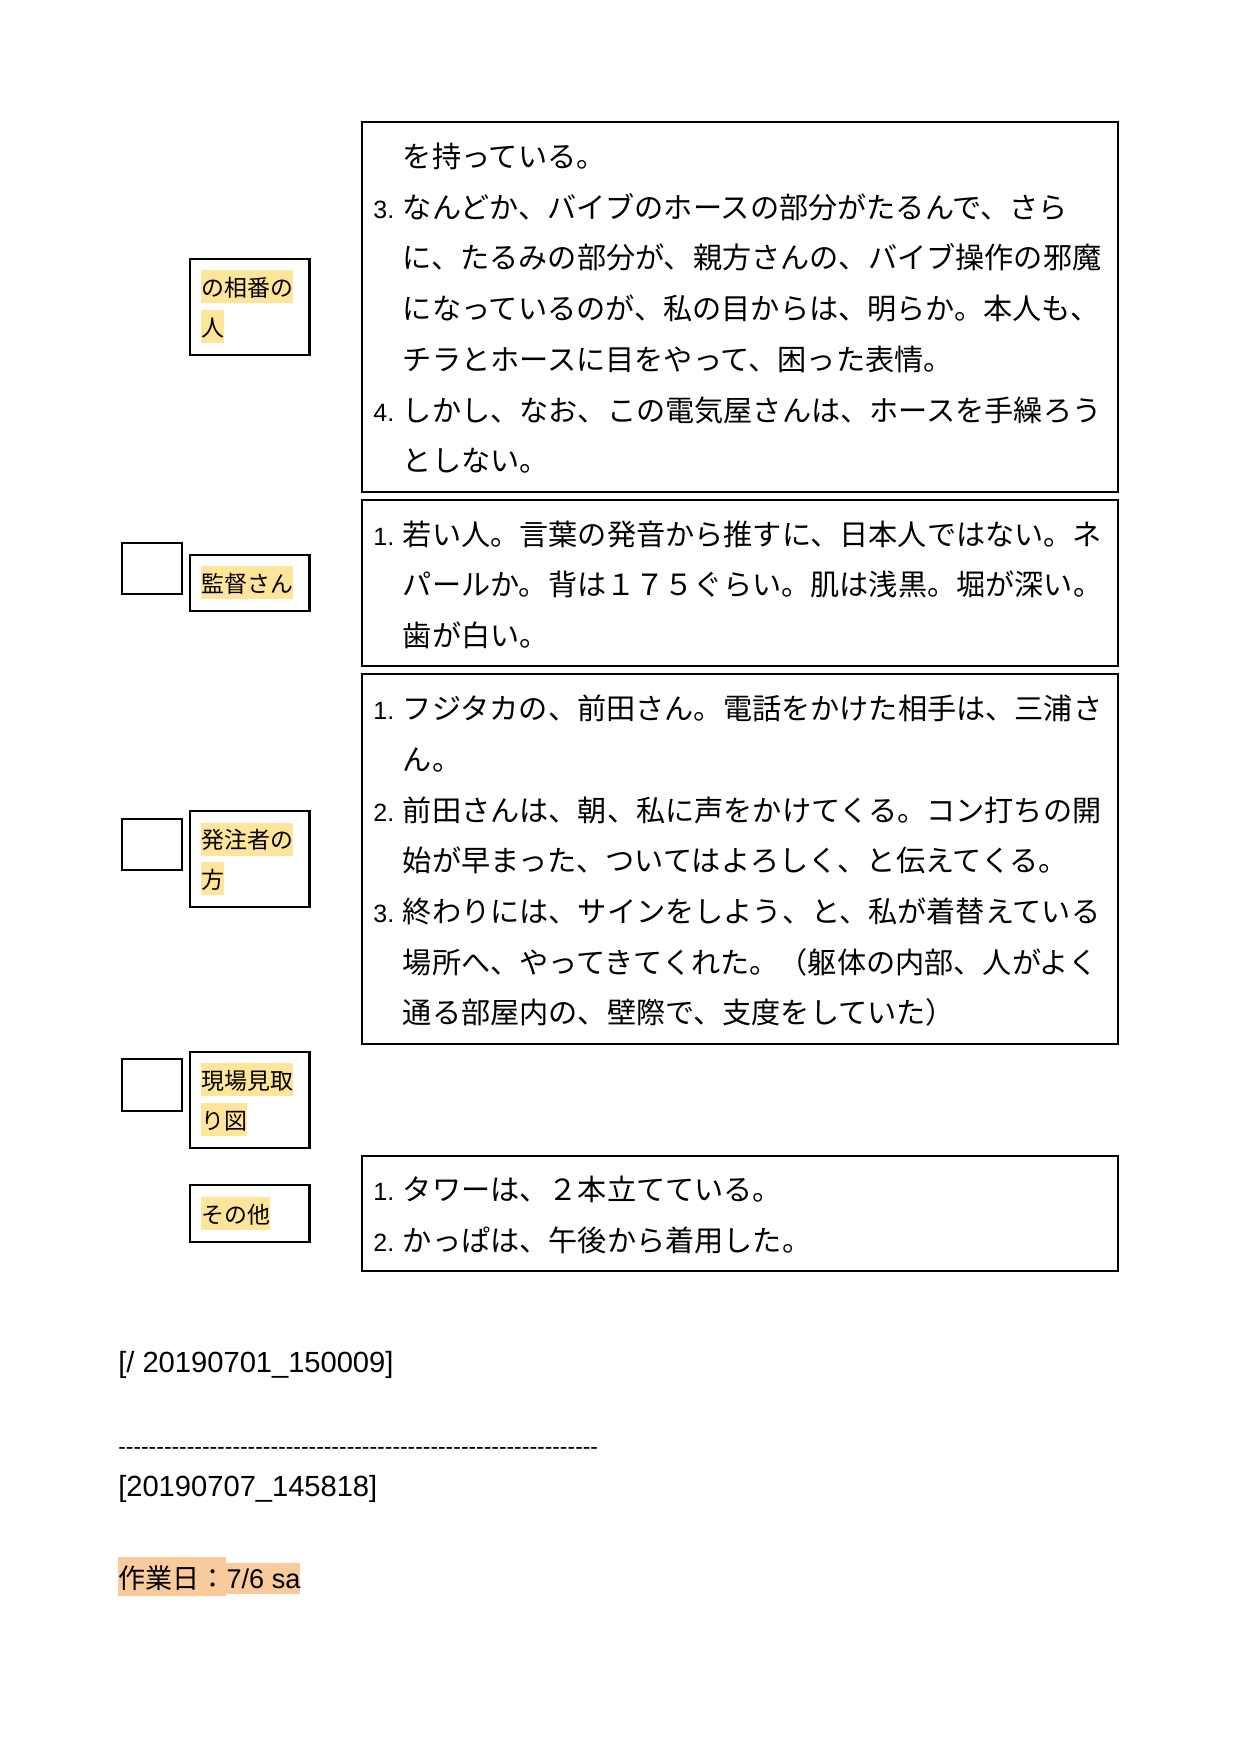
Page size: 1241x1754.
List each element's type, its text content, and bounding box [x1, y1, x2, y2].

table_cell [118, 1152, 186, 1275]
table_cell タワーは、２本立てている。 かっぱは、午後から着用した。 [314, 1152, 1122, 1275]
table_cell [118, 496, 186, 670]
table_cell の相番の人 [186, 118, 313, 496]
text --------------------------------------------------------------- [118, 1433, 1122, 1459]
table_cell フジタカの、前田さん。電話をかけた相手は、三浦さん。 前田さんは、朝、私に声をかけてくる。コン打ちの開始が早まった、ついてはよろしく、と伝えてくる。 終わりには、サインをしよう、と、私が着替えている場所へ、やってきてくれた。（躯体の内部、人がよく通る部屋内の、壁際で、支度をしていた） [314, 670, 1122, 1048]
table_cell [314, 1048, 1122, 1152]
table_cell 発注者の方 [186, 670, 313, 1048]
table_cell 若い人。言葉の発音から推すに、日本人ではない。ネパールか。背は１７５ぐらい。肌は浅黒。堀が深い。歯が白い。 [314, 496, 1122, 670]
table_cell [118, 1048, 186, 1152]
table_cell [118, 118, 186, 496]
table_cell [118, 670, 186, 1048]
table_cell 腹が出ている。かなり。横から見ると、楕円形。 バイブの、先述の親方さんらしき人。この人のバイブを持っている。 なんどか、バイブのホースの部分がたるんで、さらに、たるみの部分が、親方さんの、バイブ操作の邪魔になっているのが、私の目からは、明らか。本人も、チラとホースに目をやって、困った表情。 しかし、なお、この電気屋さんは、ホースを手繰ろうとしない。 [314, 118, 1122, 496]
table_cell 監督さん [186, 496, 313, 670]
text 作業日：7/6 sa [118, 1557, 1122, 1596]
text [/ 20190701_150009] [118, 1345, 1122, 1379]
text [20190707_145818] [118, 1469, 1122, 1503]
table_cell 現場見取り図 [186, 1048, 313, 1152]
table_cell その他 [186, 1152, 313, 1275]
